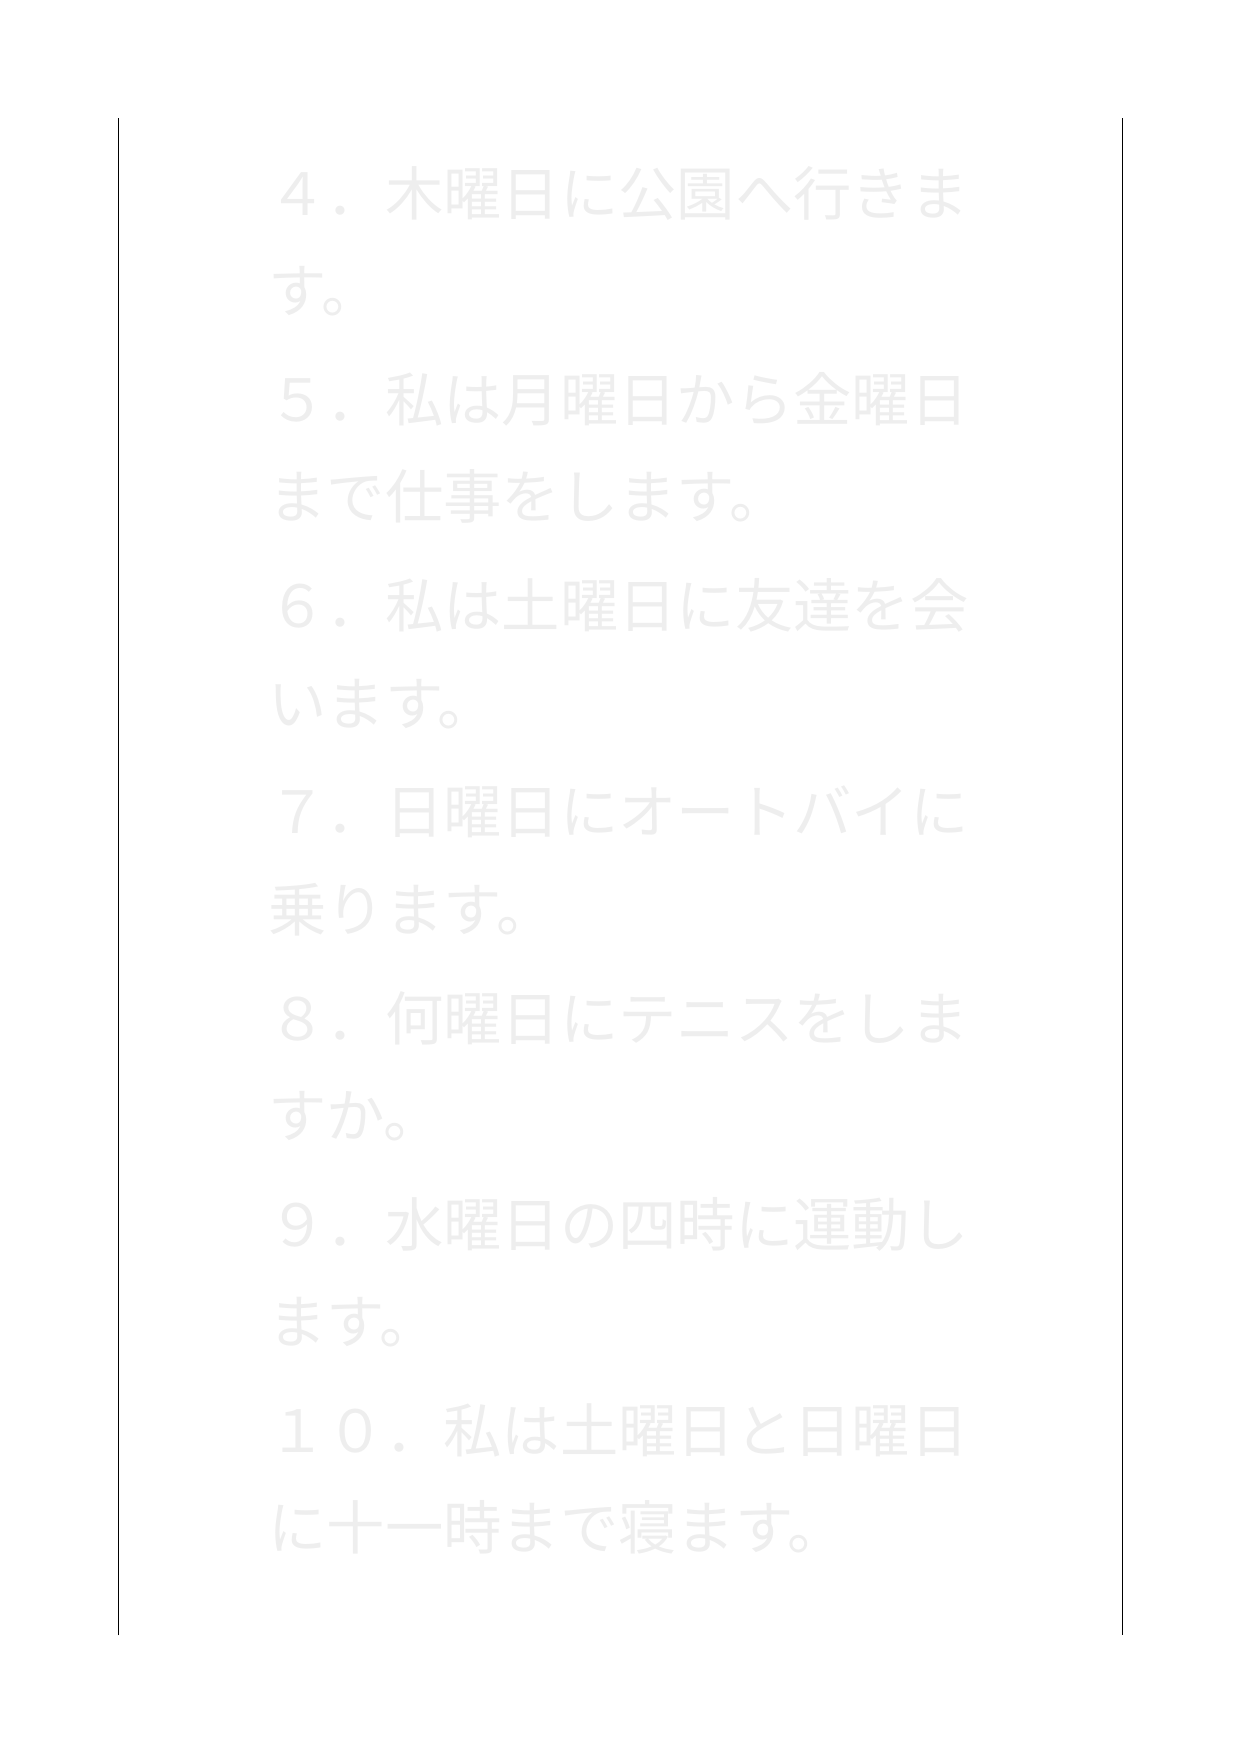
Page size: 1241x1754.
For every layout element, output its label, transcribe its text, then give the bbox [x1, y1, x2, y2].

text ７．日曜日にオートバイに乗ります。 [268, 766, 972, 948]
text １０．私は土曜日と日曜日に十一時まで寝ます。 [268, 1384, 972, 1566]
text ６．私は土曜日に友達を会います。 [268, 560, 972, 742]
text ５．私は月曜日から金曜日まで仕事をします。 [268, 354, 972, 536]
text ９．水曜日の四時に運動します。 [268, 1178, 972, 1360]
text ８．何曜日にテニスをしますか。 [268, 972, 972, 1154]
text ４．木曜日に公園へ行きます。 [268, 148, 972, 330]
